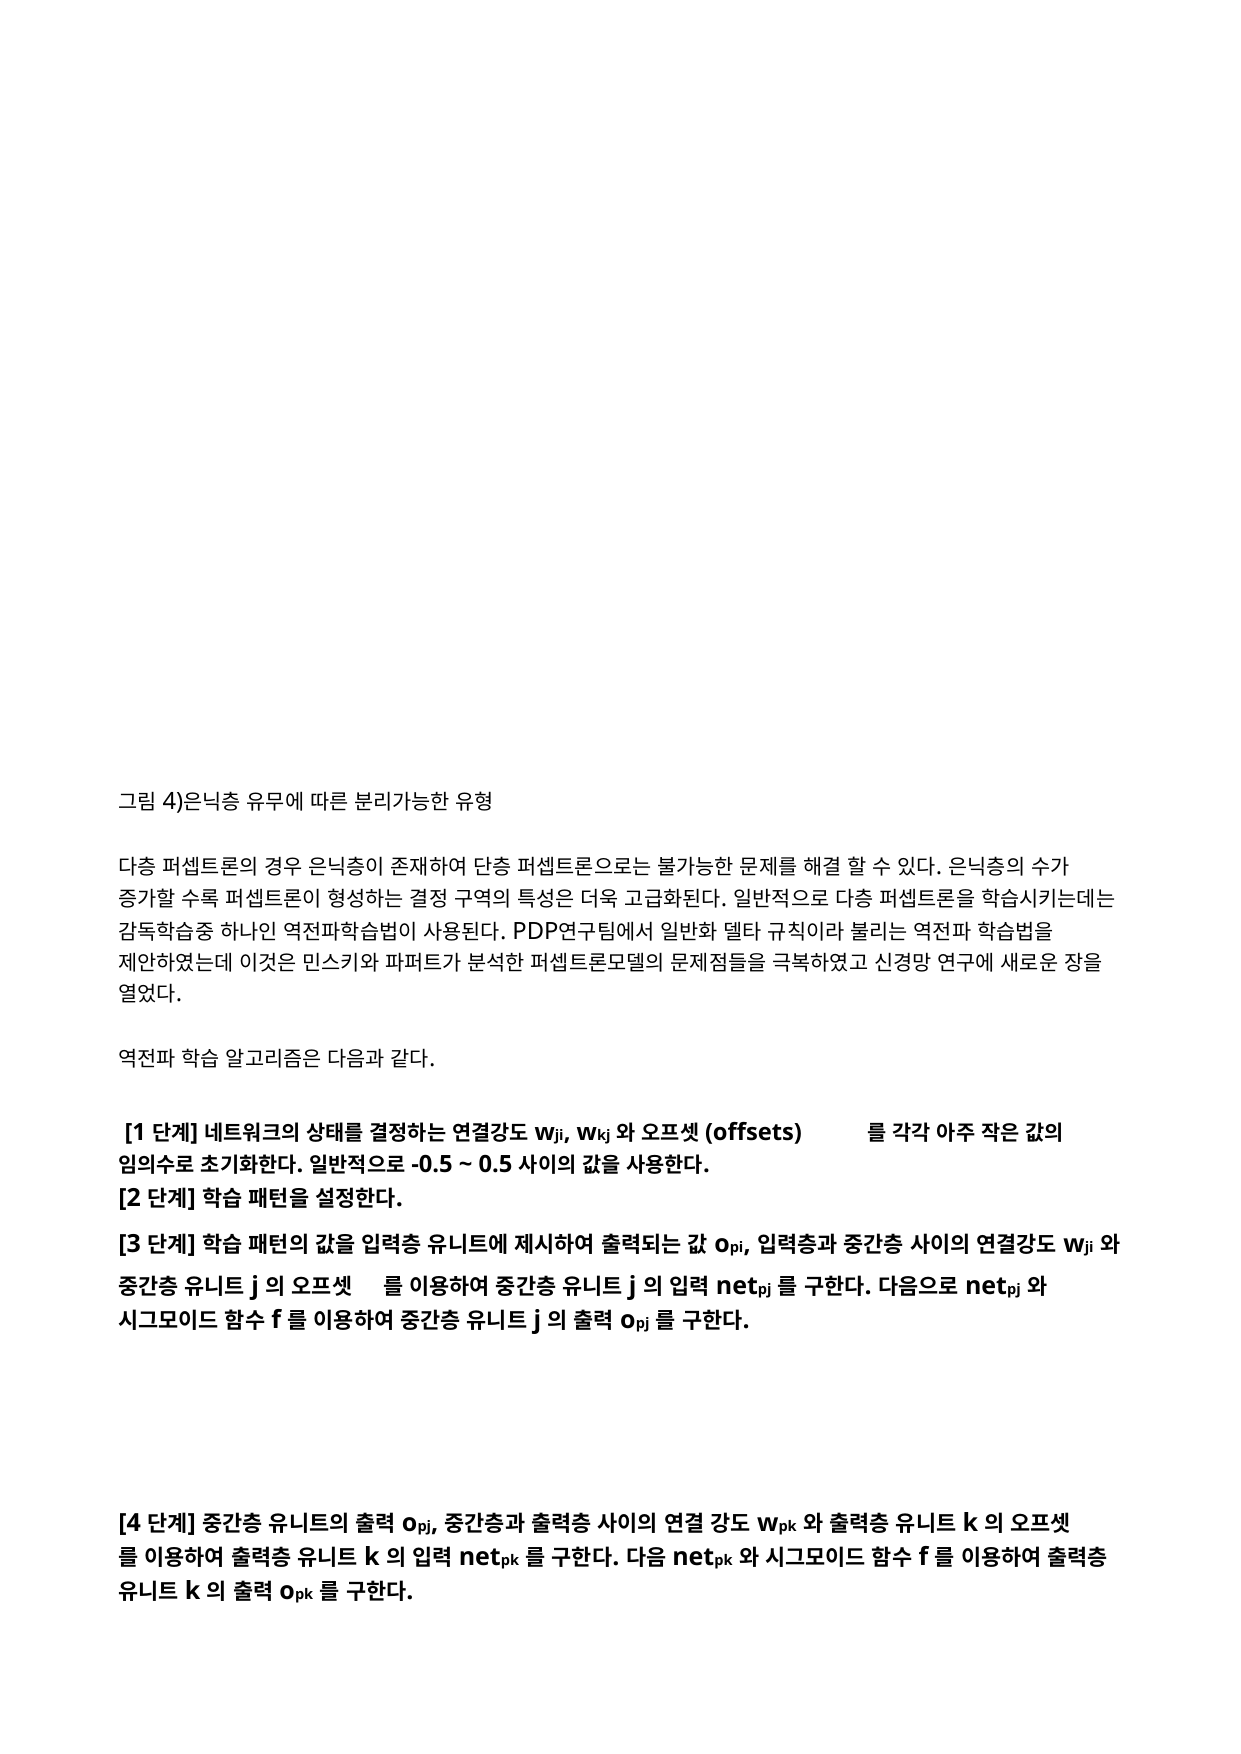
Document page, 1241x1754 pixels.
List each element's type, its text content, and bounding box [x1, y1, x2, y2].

text 그림 4)은닉층 유무에 따른 분리가능한 유형 [118, 784, 1122, 816]
text [1 단계] 네트워크의 상태를 결정하는 연결강도 wji, wkj 와 오프셋 (offsets) 를 각각 아주 작은 값의 임의수로 초기화한다. 일반적으로 -0.5 ~ 0.5 사이의 값을 사용한다. [118, 1106, 1122, 1179]
text 다층 퍼셉트론의 경우 은닉층이 존재하여 단층 퍼셉트론으로는 불가능한 문제를 해결 할 수 있다. 은닉층의 수가 증가할 수록 퍼셉트론이 형성하는 결정 구역의 특성은 더욱 고급화된다. 일반적으로 다층 퍼셉트론을 학습시키는데는 감독학습중 하나인 역전파학습법이 사용된다. PDP연구팀에서 일반화 델타 규칙이라 불리는 역전파 학습법을 제안하였는데 이것은 민스키와 파퍼트가 분석한 퍼셉트론모델의 문제점들을 극복하였고 신경망 연구에 새로운 장을 열었다. [118, 849, 1122, 1009]
text 역전파 학습 알고리즘은 다음과 같다. [118, 1041, 1122, 1073]
text [3 단계] 학습 패턴의 값을 입력층 유니트에 제시하여 출력되는 값 opi, 입력층과 중간층 사이의 연결강도 wji 와 중간층 유니트 j 의 오프셋 를 이용하여 중간층 유니트 j 의 입력 netpj 를 구한다. 다음으로 netpj 와 시그모이드 함수 f 를 이용하여 중간층 유니트 j 의 출력 opj 를 구한다. [118, 1226, 1122, 1434]
text [4 단계] 중간층 유니트의 출력 opj, 중간층과 출력층 사이의 연결 강도 wpk 와 출력층 유니트 k 의 오프셋 를 이용하여 출력층 유니트 k 의 입력 netpk 를 구한다. 다음 netpk 와 시그모이드 함수 f 를 이용하여 출력층 유니트 k 의 출력 opk 를 구한다. [118, 1500, 1122, 1606]
text [2 단계] 학습 패턴을 설정한다. [118, 1179, 1122, 1214]
